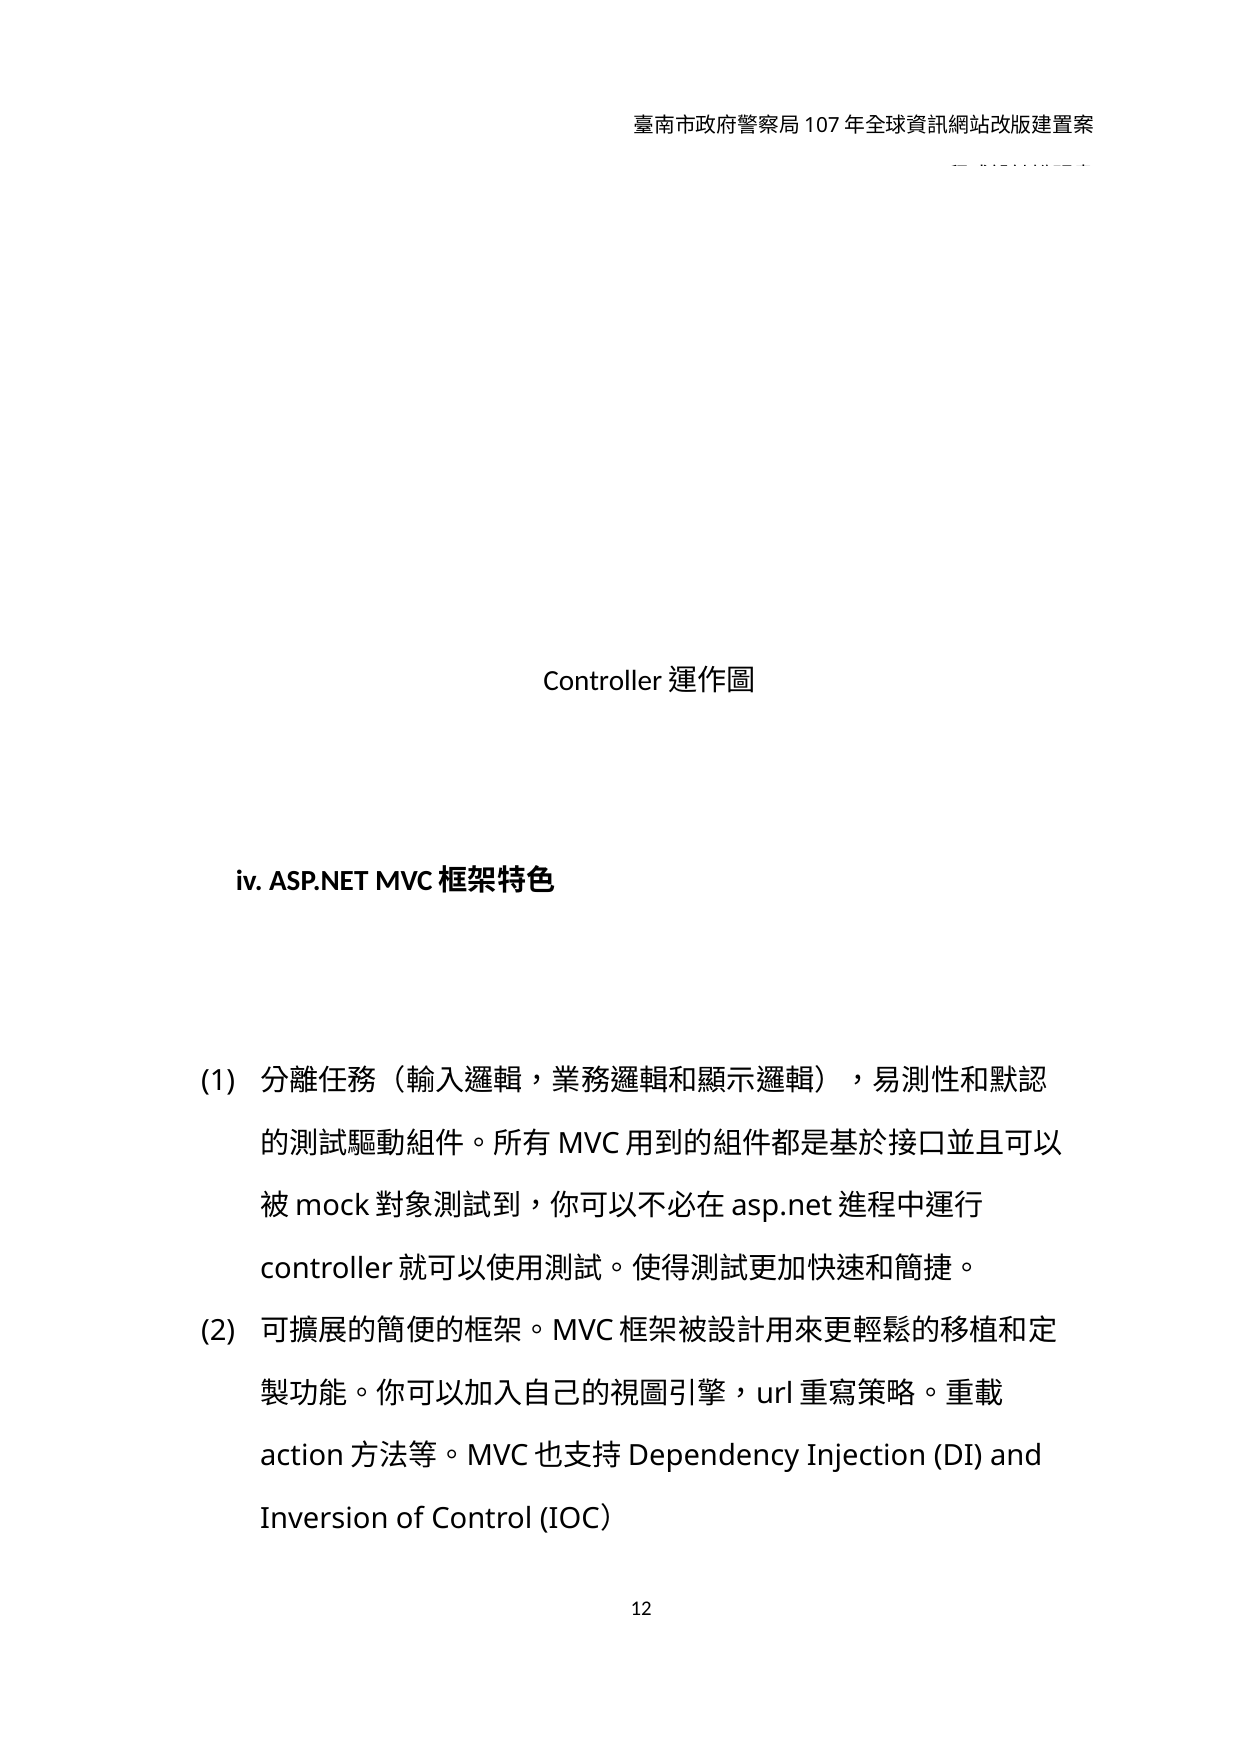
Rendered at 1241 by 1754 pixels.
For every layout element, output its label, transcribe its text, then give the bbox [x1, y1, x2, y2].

subtitle 可擴展的簡便的框架。MVC框架被設計用來更輕鬆的移植和定製功能。你可以加入自己的視圖引擎，url重寫策略。重載action方法等。MVC也支持Dependency Injection (DI) and Inversion of Control (IOC） [201, 1286, 1063, 1536]
text iv. ASP.NET MVC框架特色 [177, 836, 1063, 899]
subtitle 分離任務（輸入邏輯，業務邏輯和顯示邏輯），易測性和默認的測試驅動組件。所有MVC用到的組件都是基於接口並且可以被mock對象測試到，你可以不必在asp.net進程中運行controller就可以使用測試。使得測試更加快速和簡捷。 [201, 1036, 1063, 1286]
text Controller運作圖 [177, 636, 1063, 699]
